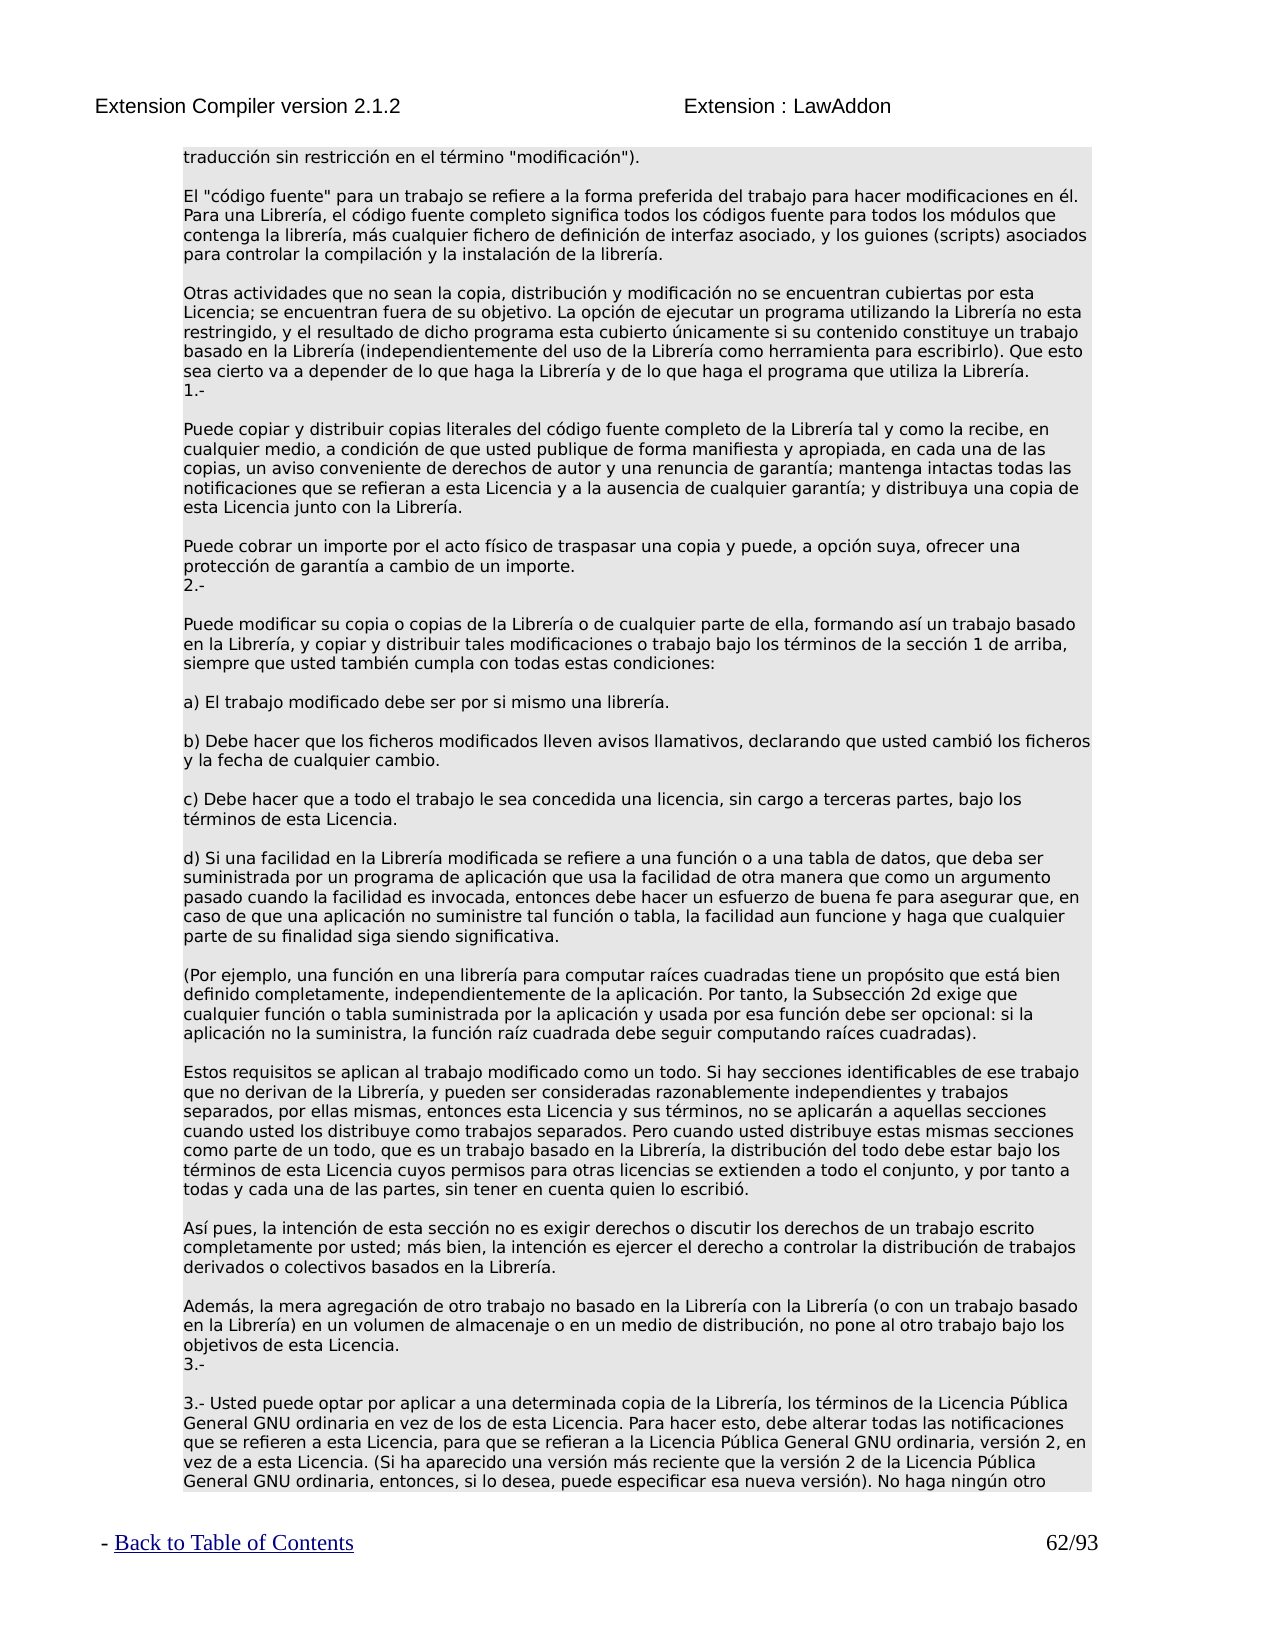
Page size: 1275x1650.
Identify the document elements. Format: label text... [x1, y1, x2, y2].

text Estos requisitos se aplican al trabajo modificado como un todo. Si hay secciones identificables de ese trabajo que no derivan de la Librería, y pueden ser consideradas razonablemente independientes y trabajos separados, por ellas mismas, entonces esta Licencia y sus términos, no se aplicarán a aquellas secciones cuando usted los distribuye como trabajos separados. Pero cuando usted distribuye estas mismas secciones como parte de un todo, que es un trabajo basado en la Librería, la distribución del todo debe estar bajo los términos de esta Licencia cuyos permisos para otras licencias se extienden a todo el conjunto, y por tanto a todas y cada una de las partes, sin tener en cuenta quien lo escribió. [183, 1063, 1092, 1199]
text Puede copiar y distribuir copias literales del código fuente completo de la Librería tal y como la recibe, en cualquier medio, a condición de que usted publique de forma manifiesta y apropiada, en cada una de las copias, un aviso conveniente de derechos de autor y una renuncia de garantía; mantenga intactas todas las notificaciones que se refieran a esta Licencia y a la ausencia de cualquier garantía; y distribuya una copia de esta Licencia junto con la Librería. [183, 420, 1092, 518]
text c) Debe hacer que a todo el trabajo le sea concedida una licencia, sin cargo a terceras partes, bajo los términos de esta Licencia. [183, 790, 1092, 829]
text 1.- [183, 381, 1092, 401]
text Puede modificar su copia o copias de la Librería o de cualquier parte de ella, formando así un trabajo basado en la Librería, y copiar y distribuir tales modificaciones o trabajo bajo los términos de la sección 1 de arriba, siempre que usted también cumpla con todas estas condiciones: [183, 615, 1092, 673]
text Además, la mera agregación de otro trabajo no basado en la Librería con la Librería (o con un trabajo basado en la Librería) en un volumen de almacenaje o en un medio de distribución, no pone al otro trabajo bajo los objetivos de esta Licencia. [183, 1297, 1092, 1355]
text 2.- [183, 576, 1092, 596]
text (Por ejemplo, una función en una librería para computar raíces cuadradas tiene un propósito que está bien definido completamente, independientemente de la aplicación. Por tanto, la Subsección 2d exige que cualquier función o tabla suministrada por la aplicación y usada por esa función debe ser opcional: si la aplicación no la suministra, la función raíz cuadrada debe seguir computando raíces cuadradas). [183, 966, 1092, 1043]
text Así pues, la intención de esta sección no es exigir derechos o discutir los derechos de un trabajo escrito completamente por usted; más bien, la intención es ejercer el derecho a controlar la distribución de trabajos derivados o colectivos basados en la Librería. [183, 1219, 1092, 1277]
text a) El trabajo modificado debe ser por si mismo una librería. [183, 693, 1092, 712]
text d) Si una facilidad en la Librería modificada se refiere a una función o a una tabla de datos, que deba ser suministrada por un programa de aplicación que usa la facilidad de otra manera que como un argumento pasado cuando la facilidad es invocada, entonces debe hacer un esfuerzo de buena fe para asegurar que, en caso de que una aplicación no suministre tal función o tabla, la facilidad aun funcione y haga que cualquier parte de su finalidad siga siendo significativa. [183, 849, 1092, 946]
text El "código fuente" para un trabajo se refiere a la forma preferida del trabajo para hacer modificaciones en él. Para una Librería, el código fuente completo significa todos los códigos fuente para todos los módulos que contenga la librería, más cualquier fichero de definición de interfaz asociado, y los guiones (scripts) asociados para controlar la compilación y la instalación de la librería. [183, 186, 1092, 264]
text traducción sin restricción en el término "modificación"). [183, 147, 1092, 167]
text 3.- [183, 1355, 1092, 1375]
text Otras actividades que no sean la copia, distribución y modificación no se encuentran cubiertas por esta Licencia; se encuentran fuera de su objetivo. La opción de ejecutar un programa utilizando la Librería no esta restringido, y el resultado de dicho programa esta cubierto únicamente si su contenido constituye un trabajo basado en la Librería (independientemente del uso de la Librería como herramienta para escribirlo). Que esto sea cierto va a depender de lo que haga la Librería y de lo que haga el programa que utiliza la Librería. [183, 284, 1092, 381]
text Puede cobrar un importe por el acto físico de traspasar una copia y puede, a opción suya, ofrecer una protección de garantía a cambio de un importe. [183, 537, 1092, 576]
text b) Debe hacer que los ficheros modificados lleven avisos llamativos, declarando que usted cambió los ficheros y la fecha de cualquier cambio. [183, 732, 1092, 771]
text 3.- Usted puede optar por aplicar a una determinada copia de la Librería, los términos de la Licencia Pública General GNU ordinaria en vez de los de esta Licencia. Para hacer esto, debe alterar todas las notificaciones que se refieren a esta Licencia, para que se refieran a la Licencia Pública General GNU ordinaria, versión 2, en vez de a esta Licencia. (Si ha aparecido una versión más reciente que la versión 2 de la Licencia Pública General GNU ordinaria, entonces, si lo desea, puede especificar esa nueva versión). No haga ningún otro [183, 1394, 1092, 1492]
